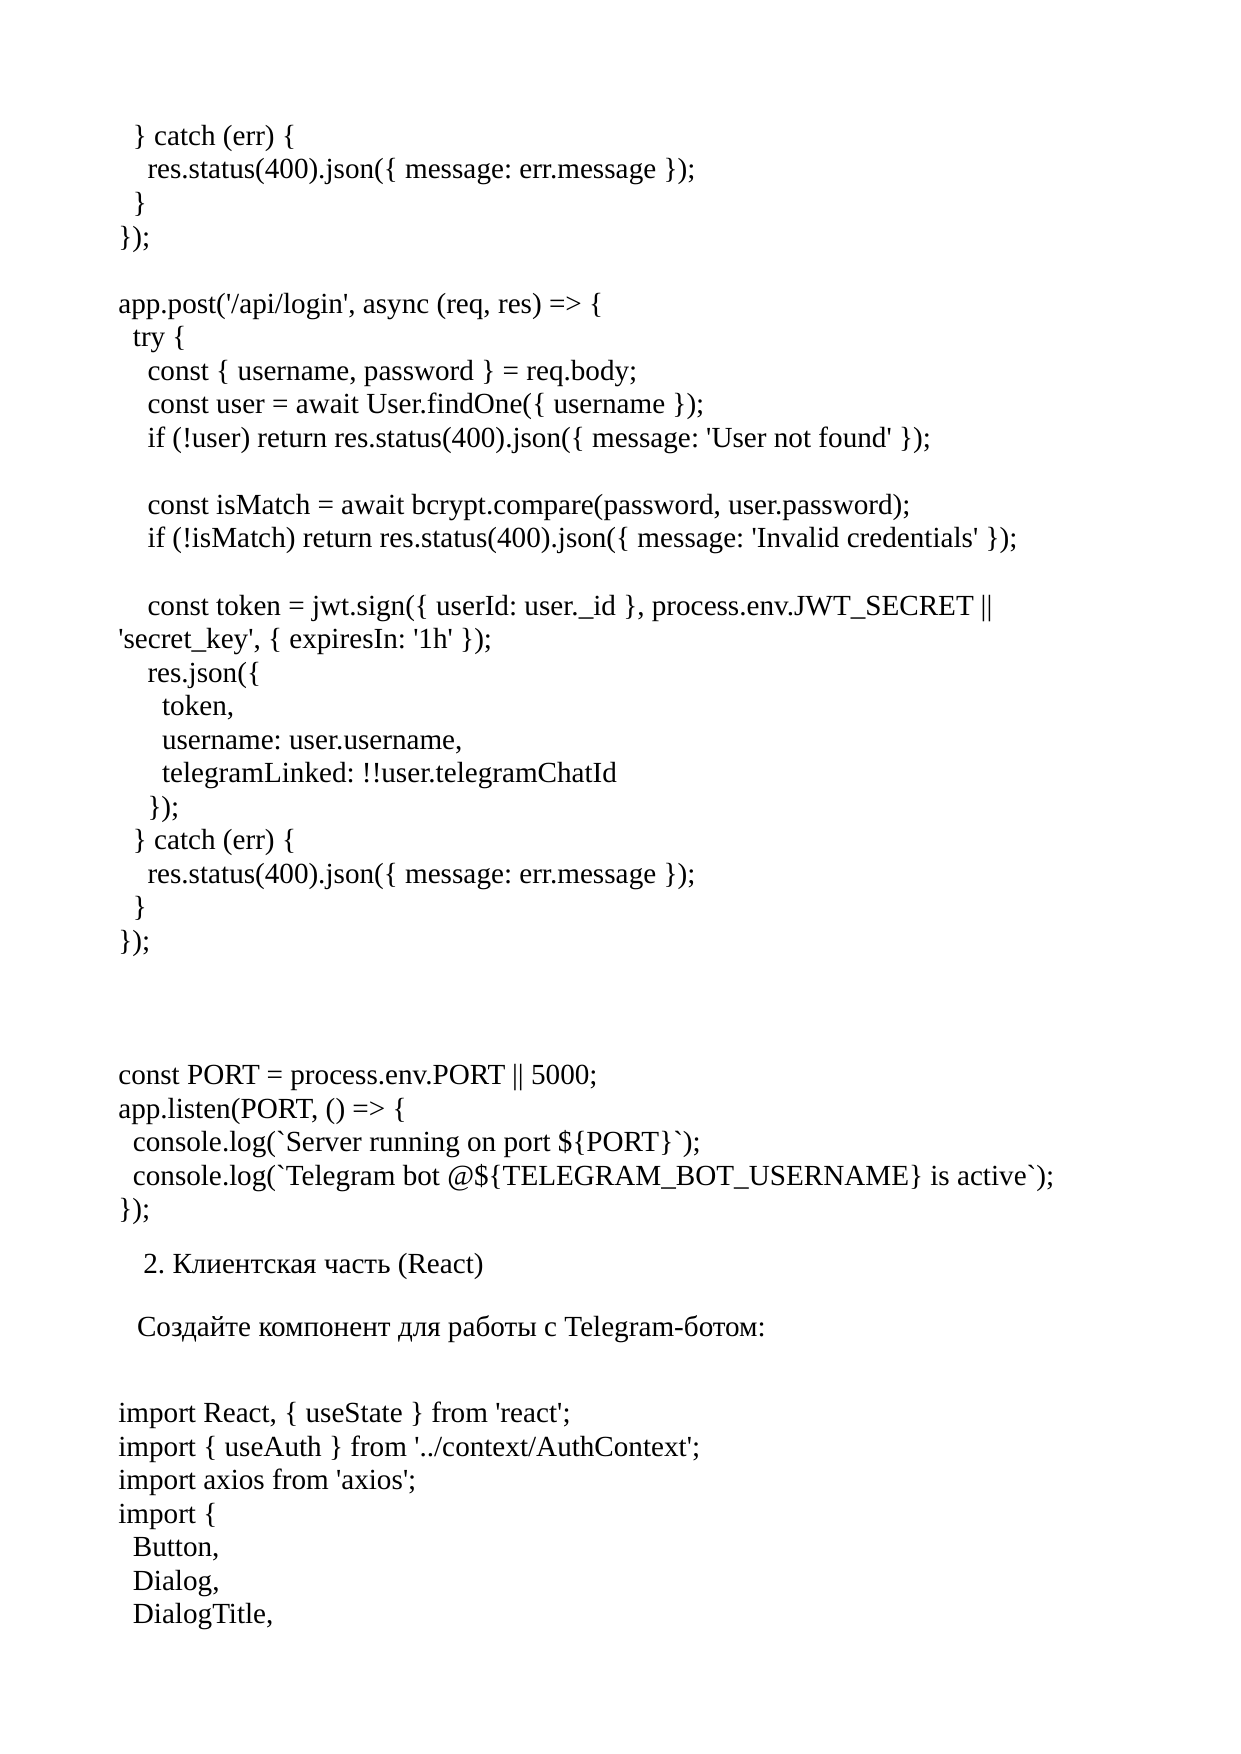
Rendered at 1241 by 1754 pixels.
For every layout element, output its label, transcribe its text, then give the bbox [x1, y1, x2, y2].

text const isMatch = await bcrypt.compare(password, user.password); [118, 487, 1122, 521]
text const PORT = process.env.PORT || 5000; [118, 1057, 1122, 1091]
text Создайте компонент для работы с Telegram-ботом: [137, 1309, 1122, 1342]
text telegramLinked: !!user.telegramChatId [118, 755, 1122, 789]
text app.listen(PORT, () => { [118, 1091, 1122, 1124]
text DialogTitle, [118, 1597, 1122, 1630]
text }); [118, 923, 1122, 957]
text console.log(`Telegram bot @${TELEGRAM_BOT_USERNAME} is active`); [118, 1158, 1122, 1191]
text try { [118, 319, 1122, 353]
text const { username, password } = req.body; [118, 353, 1122, 386]
text } [118, 185, 1122, 219]
text Button, [118, 1529, 1122, 1563]
text const user = await User.findOne({ username }); [118, 386, 1122, 420]
text }); [118, 219, 1122, 252]
text import { [118, 1496, 1122, 1529]
text import axios from 'axios'; [118, 1462, 1122, 1496]
text Dialog, [118, 1563, 1122, 1597]
subtitle 2. Клиентская часть (React) [143, 1246, 1122, 1279]
text app.post('/api/login', async (req, res) => { [118, 286, 1122, 319]
text } [118, 889, 1122, 923]
text res.json({ [118, 655, 1122, 688]
text res.status(400).json({ message: err.message }); [118, 152, 1122, 185]
text if (!user) return res.status(400).json({ message: 'User not found' }); [118, 420, 1122, 453]
text if (!isMatch) return res.status(400).json({ message: 'Invalid credentials' }); [118, 521, 1122, 554]
text console.log(`Server running on port ${PORT}`); [118, 1124, 1122, 1158]
text const token = jwt.sign({ userId: user._id }, process.env.JWT_SECRET || 'secret_key', { expiresIn: '1h' }); [118, 588, 1122, 655]
text } catch (err) { [118, 118, 1122, 152]
text import React, { useState } from 'react'; [118, 1395, 1122, 1429]
text }); [118, 1191, 1122, 1225]
text import { useAuth } from '../context/AuthContext'; [118, 1429, 1122, 1462]
text } catch (err) { [118, 822, 1122, 856]
text res.status(400).json({ message: err.message }); [118, 856, 1122, 889]
text }); [118, 789, 1122, 822]
text token, [118, 688, 1122, 722]
text username: user.username, [118, 722, 1122, 755]
